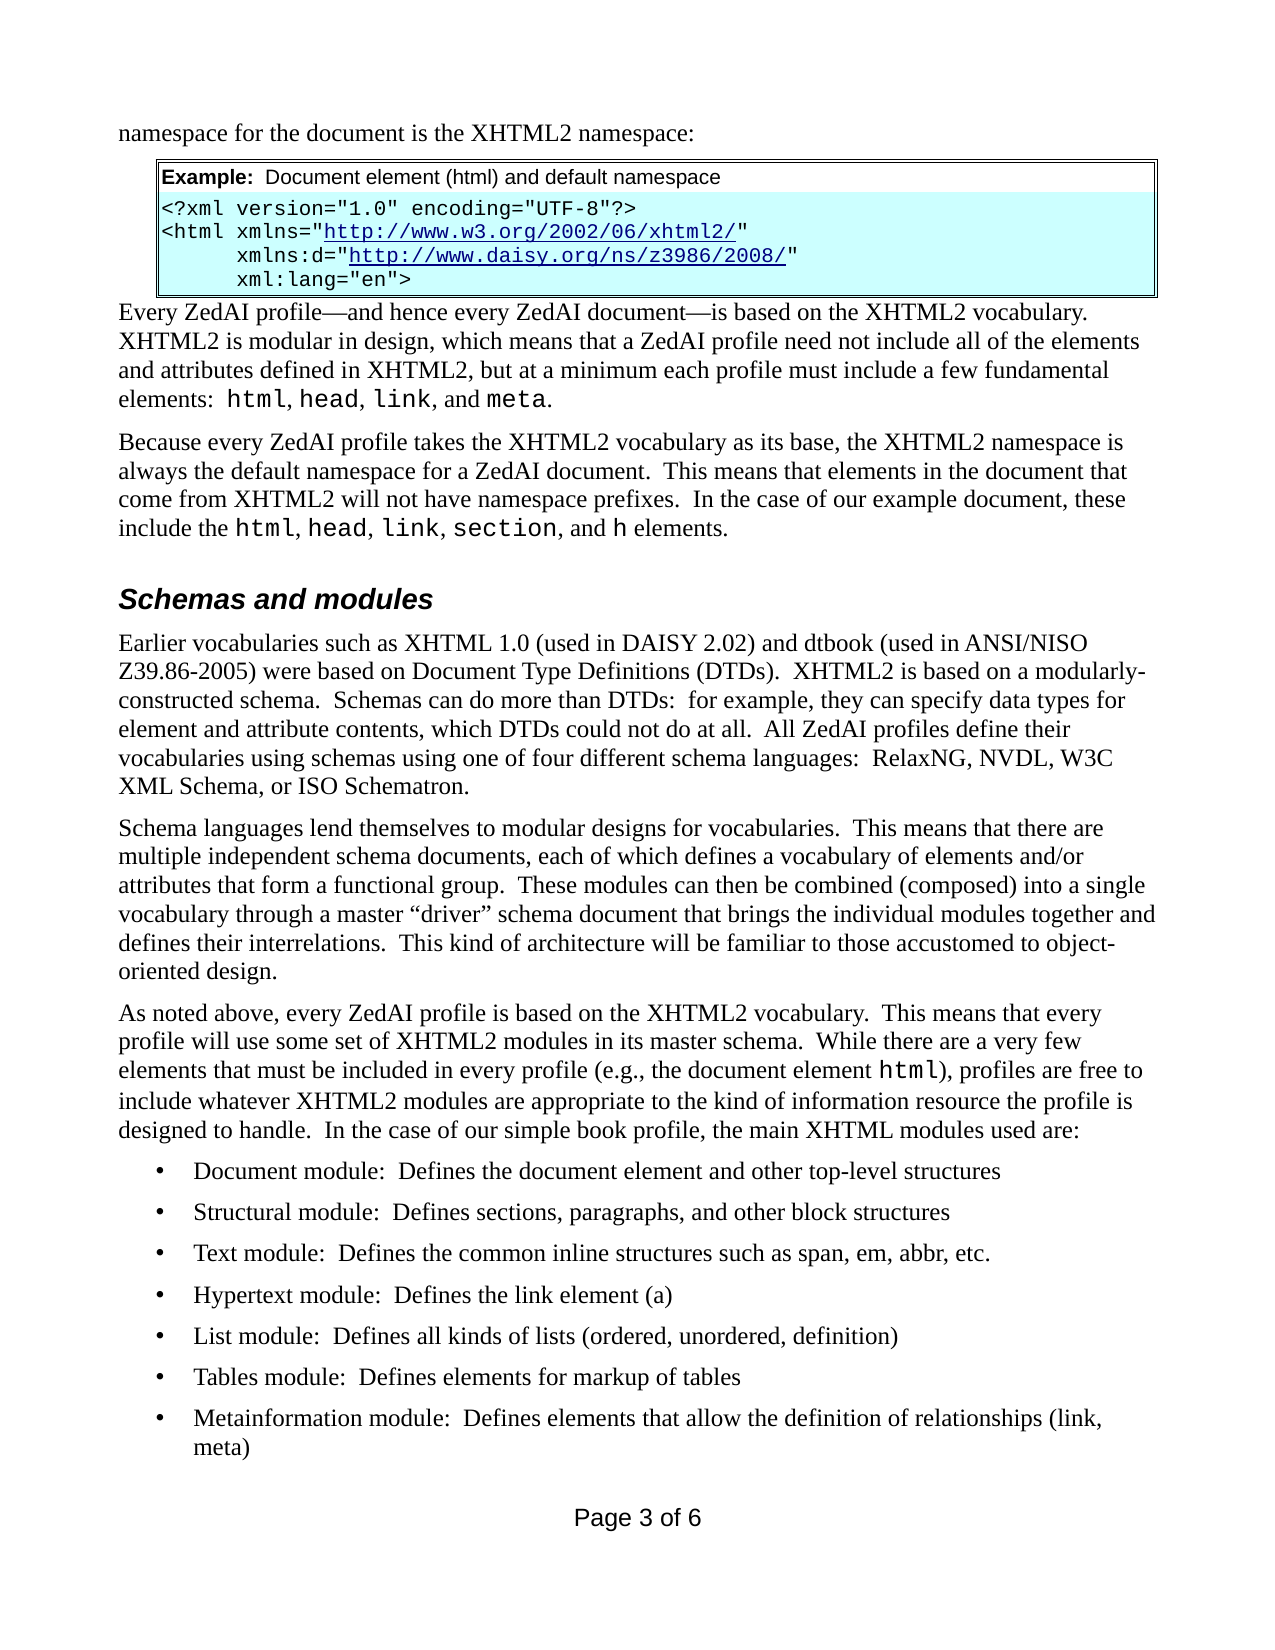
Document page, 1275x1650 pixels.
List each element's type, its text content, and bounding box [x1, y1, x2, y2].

text As noted above, every ZedAI profile is based on the XHTML2 vocabulary. This means that every profile will use some set of XHTML2 modules in its master schema. While there are a very few elements that must be included in every profile (e.g., the document element html), profiles are free to include whatever XHTML2 modules are appropriate to the kind of information resource the profile is designed to handle. In the case of our simple book profile, the main XHTML modules used are: [118, 998, 1157, 1143]
text Because every ZedAI profile takes the XHTML2 vocabulary as its base, the XHTML2 namespace is always the default namespace for a ZedAI document. This means that elements in the document that come from XHTML2 will not have namespace prefixes. In the case of our example document, these include the html, head, link, section, and h elements. [118, 427, 1157, 544]
list List module: Defines all kinds of lists (ordered, unordered, definition) [156, 1321, 1157, 1350]
text Schema languages lend themselves to modular designs for vocabularies. This means that there are multiple independent schema documents, each of which defines a vocabulary of elements and/or attributes that form a functional group. These modules can then be combined (composed) into a single vocabulary through a master “driver” schema document that brings the individual modules together and defines their interrelations. This kind of architecture will be familiar to those accustomed to object-oriented design. [118, 813, 1157, 985]
text Example: Document element (html) and default namespace [159, 163, 1154, 189]
list Text module: Defines the common inline structures such as span, em, abbr, etc. [156, 1238, 1157, 1267]
text Earlier vocabularies such as XHTML 1.0 (used in DAISY 2.02) and dtbook (used in ANSI/NISO Z39.86-2005) were based on Document Type Definitions (DTDs). XHTML2 is based on a modularly-constructed schema. Schemas can do more than DTDs: for example, they can specify data types for element and attribute contents, which DTDs could not do at all. All ZedAI profiles define their vocabularies using schemas using one of four different schema languages: RelaxNG, NVDL, W3C XML Schema, or ISO Schematron. [118, 628, 1157, 800]
text <?xml version="1.0" encoding="UTF-8"?> [159, 192, 1154, 216]
text xmlns:d="http://www.daisy.org/ns/z3986/2008/" [159, 239, 1154, 263]
list Metainformation module: Defines elements that allow the definition of relationships (link, meta) [156, 1403, 1157, 1461]
list Tables module: Defines elements for markup of tables [156, 1362, 1157, 1391]
text namespace for the document is the XHTML2 namespace: [118, 118, 1157, 147]
text Every ZedAI profile—and hence every ZedAI document—is based on the XHTML2 vocabulary. XHTML2 is modular in design, which means that a ZedAI profile need not include all of the elements and attributes defined in XHTML2, but at a minimum each profile must include a few fundamental elements: html, head, link, and meta. [118, 297, 1157, 414]
list Document module: Defines the document element and other top-level structures [156, 1156, 1157, 1185]
list Structural module: Defines sections, paragraphs, and other block structures [156, 1197, 1157, 1226]
text xml:lang="en"> [159, 263, 1154, 295]
text <html xmlns="http://www.w3.org/2002/06/xhtml2/" [159, 216, 1154, 239]
list Hypertext module: Defines the link element (a) [156, 1280, 1157, 1308]
subtitle Schemas and modules [118, 582, 1157, 615]
